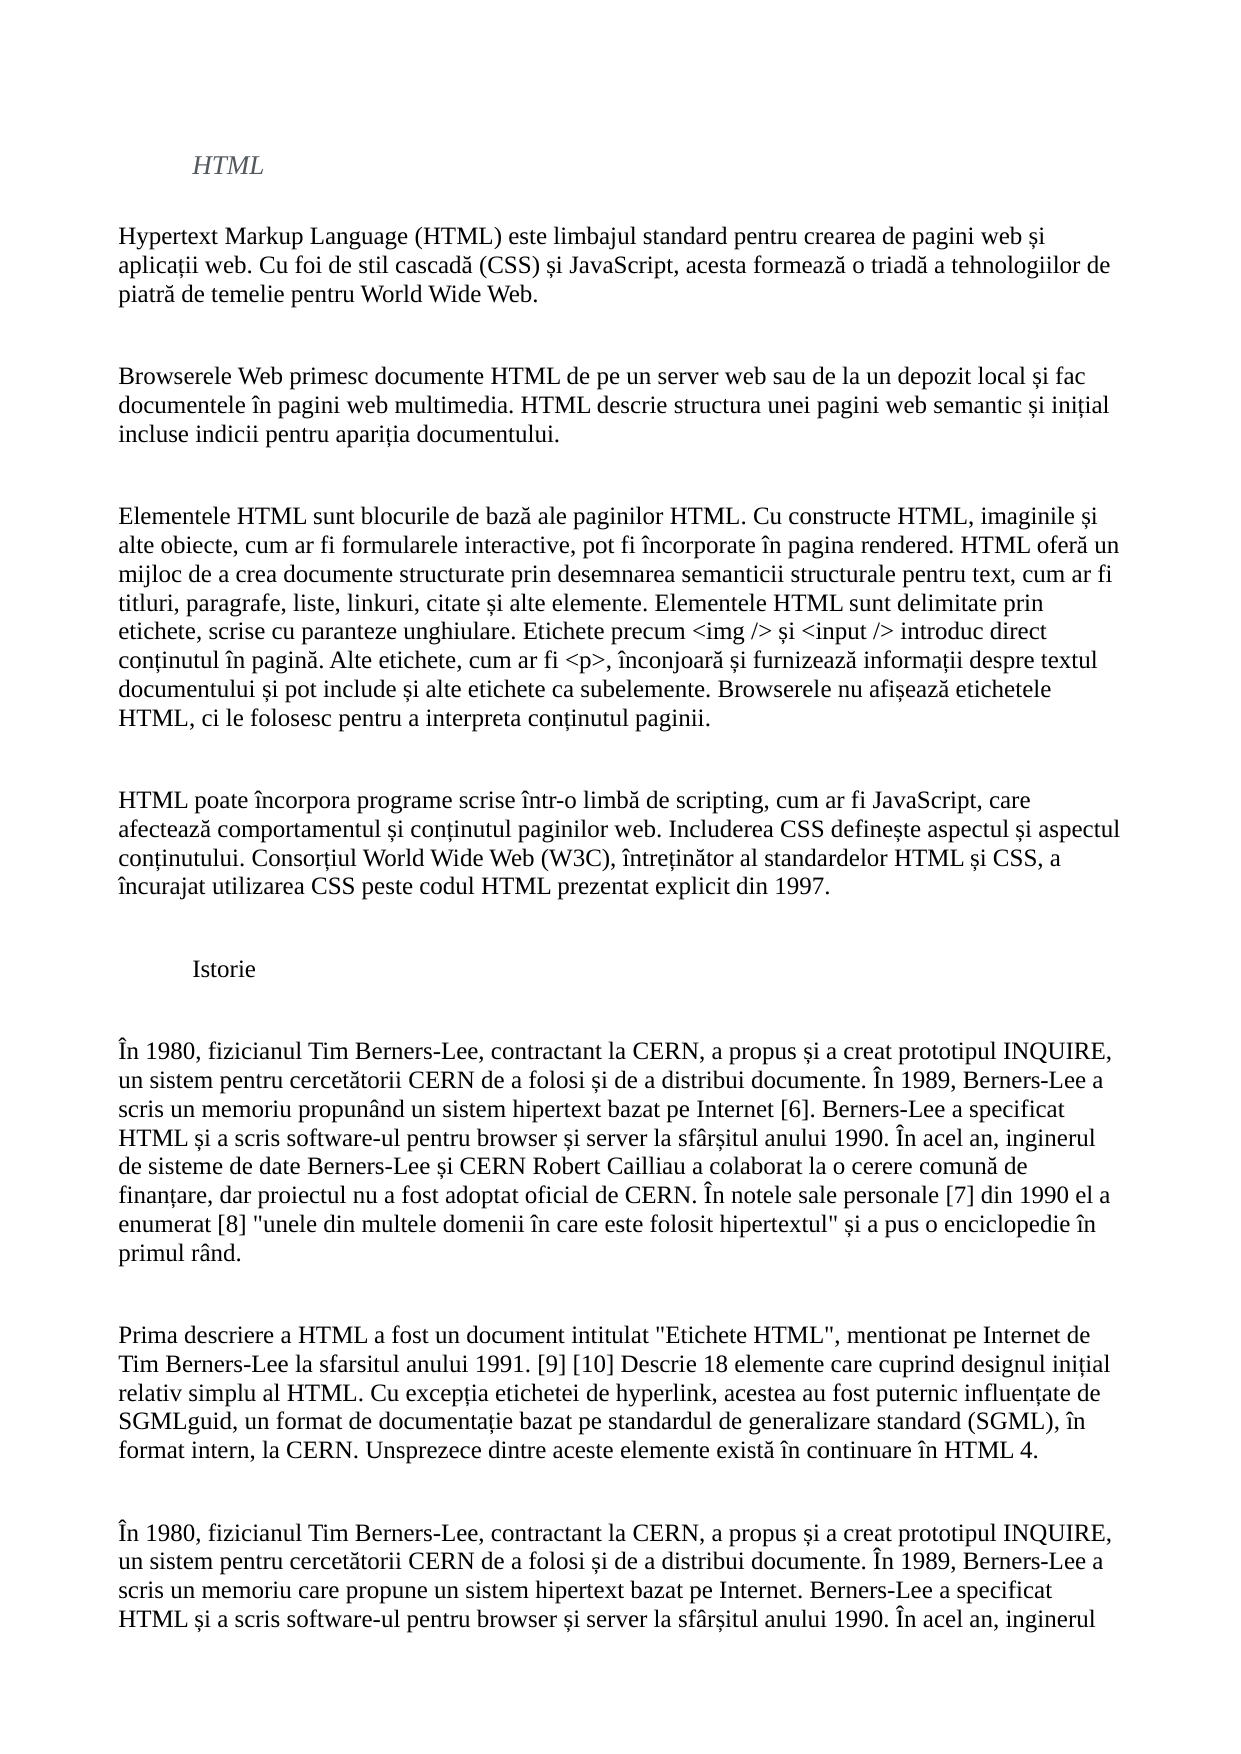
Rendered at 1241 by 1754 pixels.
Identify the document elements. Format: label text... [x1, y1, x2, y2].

text În 1980, fizicianul Tim Berners-Lee, contractant la CERN, a propus și a creat prototipul INQUIRE, un sistem pentru cercetătorii CERN de a folosi și de a distribui documente. În 1989, Berners-Lee a scris un memoriu care propune un sistem hipertext bazat pe Internet. Berners-Lee a specificat HTML și a scris software-ul pentru browser și server la sfârșitul anului 1990. În acel an, inginerul [118, 1518, 1122, 1633]
text Prima descriere a HTML a fost un document intitulat "Etichete HTML", mentionat pe Internet de Tim Berners-Lee la sfarsitul anului 1991. [9] [10] Descrie 18 elemente care cuprind designul inițial relativ simplu al HTML. Cu excepția etichetei de hyperlink, acestea au fost puternic influențate de SGMLguid, un format de documentație bazat pe standardul de generalizare standard (SGML), în format intern, la CERN. Unsprezece dintre aceste elemente există în continuare în HTML 4. [118, 1320, 1122, 1464]
text În 1980, fizicianul Tim Berners-Lee, contractant la CERN, a propus și a creat prototipul INQUIRE, un sistem pentru cercetătorii CERN de a folosi și de a distribui documente. În 1989, Berners-Lee a scris un memoriu propunând un sistem hipertext bazat pe Internet [6]. Berners-Lee a specificat HTML și a scris software-ul pentru browser și server la sfârșitul anului 1990. În acel an, inginerul de sisteme de date Berners-Lee și CERN Robert Cailliau a colaborat la o cerere comună de finanțare, dar proiectul nu a fost adoptat oficial de CERN. În notele sale personale [7] din 1990 el a enumerat [8] "unele din multele domenii în care este folosit hipertextul" și a pus o enciclopedie în primul rând. [118, 1036, 1122, 1266]
text HTML [118, 149, 1122, 180]
text Browserele Web primesc documente HTML de pe un server web sau de la un depozit local și fac documentele în pagini web multimedia. HTML descrie structura unei pagini web semantic și inițial incluse indicii pentru apariția documentului. [118, 361, 1122, 448]
text HTML poate încorpora programe scrise într-o limbă de scripting, cum ar fi JavaScript, care afectează comportamentul și conținutul paginilor web. Includerea CSS definește aspectul și aspectul conținutului. Consorțiul World Wide Web (W3C), întreținător al standardelor HTML și CSS, a încurajat utilizarea CSS peste codul HTML prezentat explicit din 1997. [118, 785, 1122, 900]
text Hypertext Markup Language (HTML) este limbajul standard pentru crearea de pagini web și aplicații web. Cu foi de stil cascadă (CSS) și JavaScript, acesta formează o triadă a tehnologiilor de piatră de temelie pentru World Wide Web. [118, 221, 1122, 308]
text Elementele HTML sunt blocurile de bază ale paginilor HTML. Cu constructe HTML, imaginile și alte obiecte, cum ar fi formularele interactive, pot fi încorporate în pagina rendered. HTML oferă un mijloc de a crea documente structurate prin desemnarea semanticii structurale pentru text, cum ar fi titluri, paragrafe, liste, linkuri, citate și alte elemente. Elementele HTML sunt delimitate prin etichete, scrise cu paranteze unghiulare. Etichete precum <img /> și <input /> introduc direct conținutul în pagină. Alte etichete, cum ar fi <p>, înconjoară și furnizează informații despre textul documentului și pot include și alte etichete ca subelemente. Browserele nu afișează etichetele HTML, ci le folosesc pentru a interpreta conținutul paginii. [118, 501, 1122, 731]
text Istorie [118, 954, 1122, 983]
